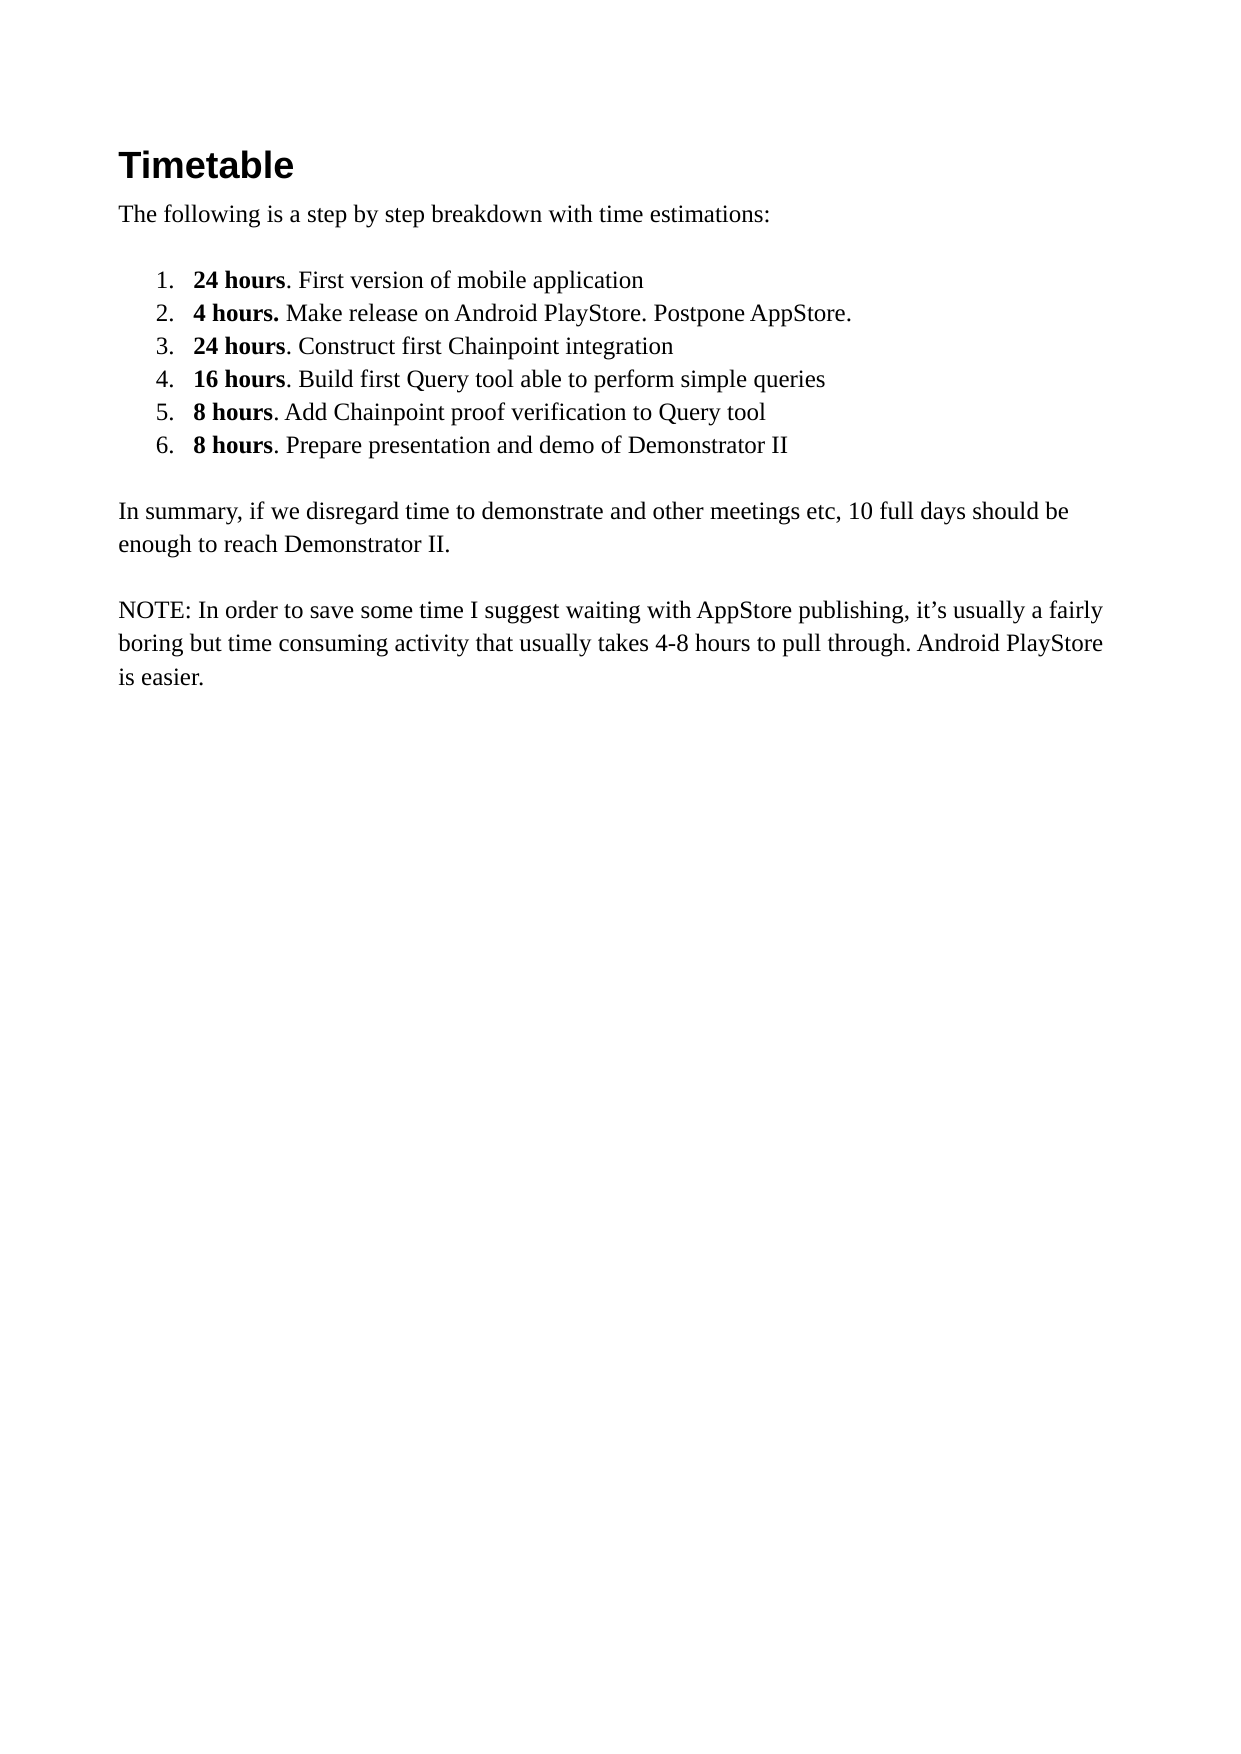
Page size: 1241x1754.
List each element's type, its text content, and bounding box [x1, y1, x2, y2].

subtitle 8 hours. Add Chainpoint proof verification to Query tool [156, 397, 1122, 426]
subtitle 4 hours. Make release on Android PlayStore. Postpone AppStore. [156, 298, 1122, 327]
subtitle 16 hours. Build first Query tool able to perform simple queries [156, 364, 1122, 393]
subtitle The following is a step by step breakdown with time estimations: [118, 199, 1122, 261]
subtitle 24 hours. Construct first Chainpoint integration [156, 331, 1122, 360]
subtitle Timetable [118, 143, 1122, 187]
subtitle In summary, if we disregard time to demonstrate and other meetings etc, 10 full days should be enough to reach Demonstrator II. [118, 496, 1122, 558]
subtitle 8 hours. Prepare presentation and demo of Demonstrator II [156, 430, 1122, 492]
subtitle NOTE: In order to save some time I suggest waiting with AppStore publishing, it’s usually a fairly boring but time consuming activity that usually takes 4-8 hours to pull through. Android PlayStore is easier. [118, 596, 1122, 690]
subtitle 24 hours. First version of mobile application [156, 265, 1122, 294]
